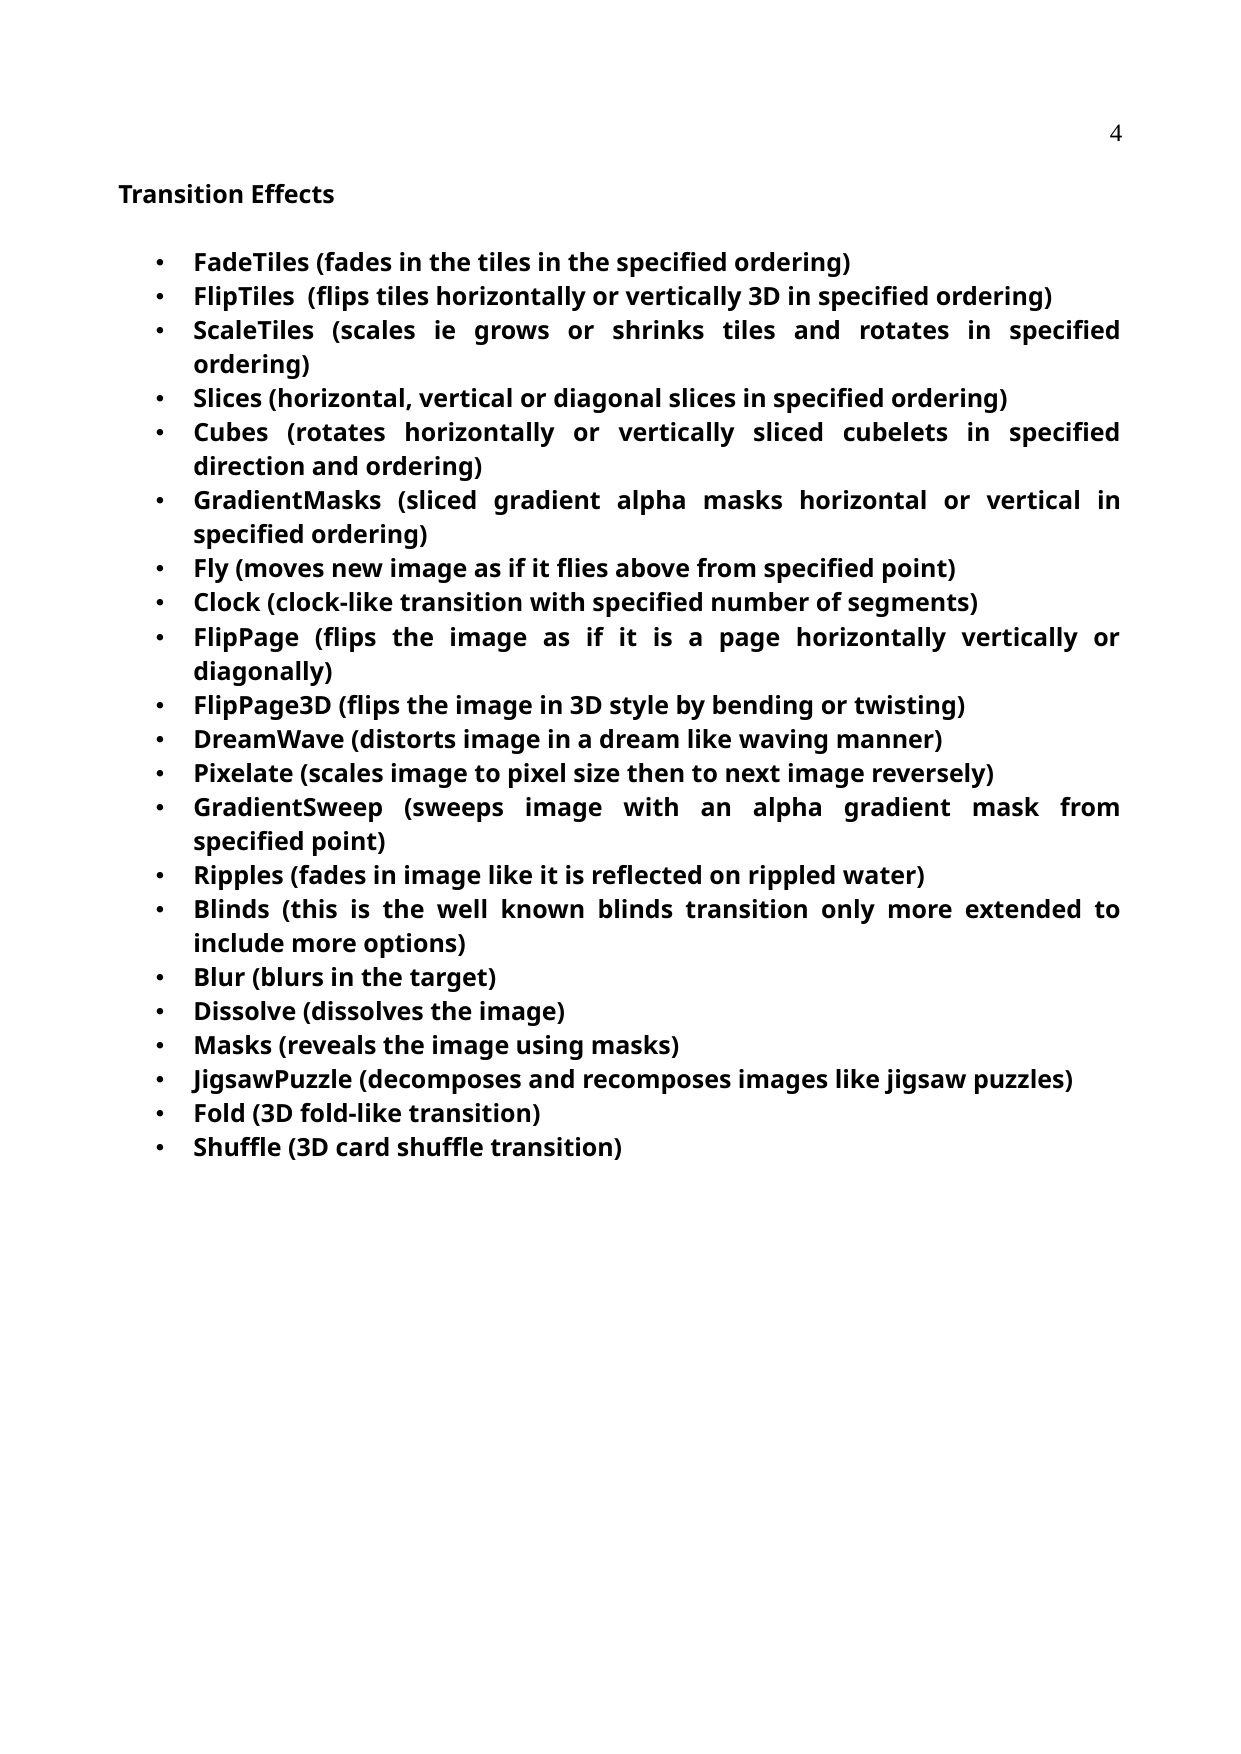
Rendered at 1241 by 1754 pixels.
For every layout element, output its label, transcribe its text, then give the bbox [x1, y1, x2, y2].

list Slices (horizontal, vertical or diagonal slices in specified ordering) [156, 381, 1122, 415]
list Shuffle (3D card shuffle transition) [156, 1130, 1122, 1164]
list ScaleTiles (scales ie grows or shrinks tiles and rotates in specified ordering) [156, 313, 1122, 381]
text Transition Effects [118, 176, 1122, 210]
list FadeTiles (fades in the tiles in the specified ordering) [156, 244, 1122, 278]
list Masks (reveals the image using masks) [156, 1028, 1122, 1062]
list GradientSweep (sweeps image with an alpha gradient mask from specified point) [156, 789, 1122, 858]
list Ripples (fades in image like it is reflected on rippled water) [156, 858, 1122, 892]
list Clock (clock-like transition with specified number of segments) [156, 585, 1122, 619]
list Fold (3D fold-like transition) [156, 1096, 1122, 1130]
list DreamWave (distorts image in a dream like waving manner) [156, 721, 1122, 755]
list Dissolve (dissolves the image) [156, 994, 1122, 1028]
list Blinds (this is the well known blinds transition only more extended to include more options) [156, 892, 1122, 960]
list FlipPage3D (flips the image in 3D style by bending or twisting) [156, 687, 1122, 721]
list Pixelate (scales image to pixel size then to next image reversely) [156, 755, 1122, 789]
list GradientMasks (sliced gradient alpha masks horizontal or vertical in specified ordering) [156, 483, 1122, 551]
list Blur (blurs in the target) [156, 960, 1122, 994]
list Fly (moves new image as if it flies above from specified point) [156, 551, 1122, 585]
list JigsawPuzzle (decomposes and recomposes images like jigsaw puzzles) [156, 1062, 1122, 1096]
list FlipPage (flips the image as if it is a page horizontally vertically or diagonally) [156, 619, 1122, 687]
list Cubes (rotates horizontally or vertically sliced cubelets in specified direction and ordering) [156, 415, 1122, 483]
list FlipTiles (flips tiles horizontally or vertically 3D in specified ordering) [156, 278, 1122, 313]
